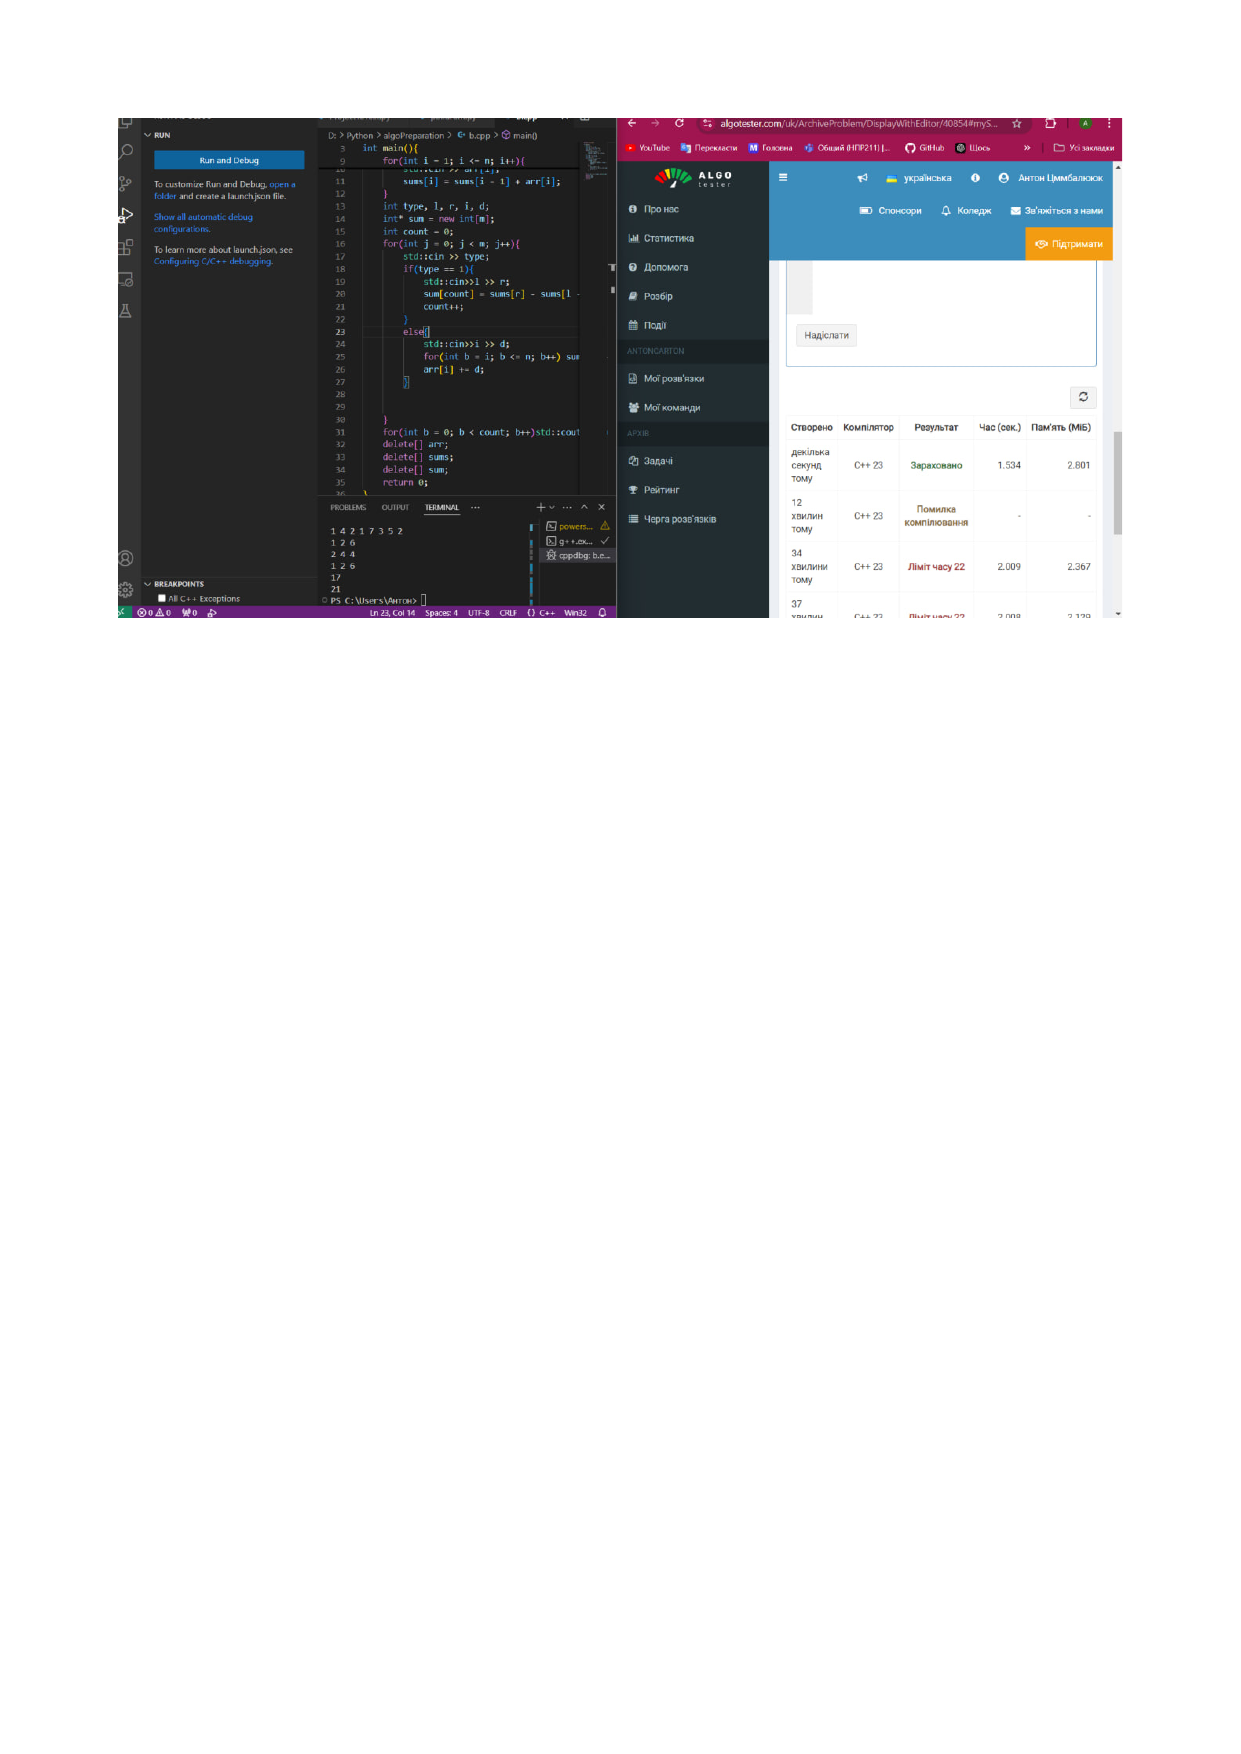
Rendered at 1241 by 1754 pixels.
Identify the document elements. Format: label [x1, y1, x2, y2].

picture [118, 118, 1123, 618]
